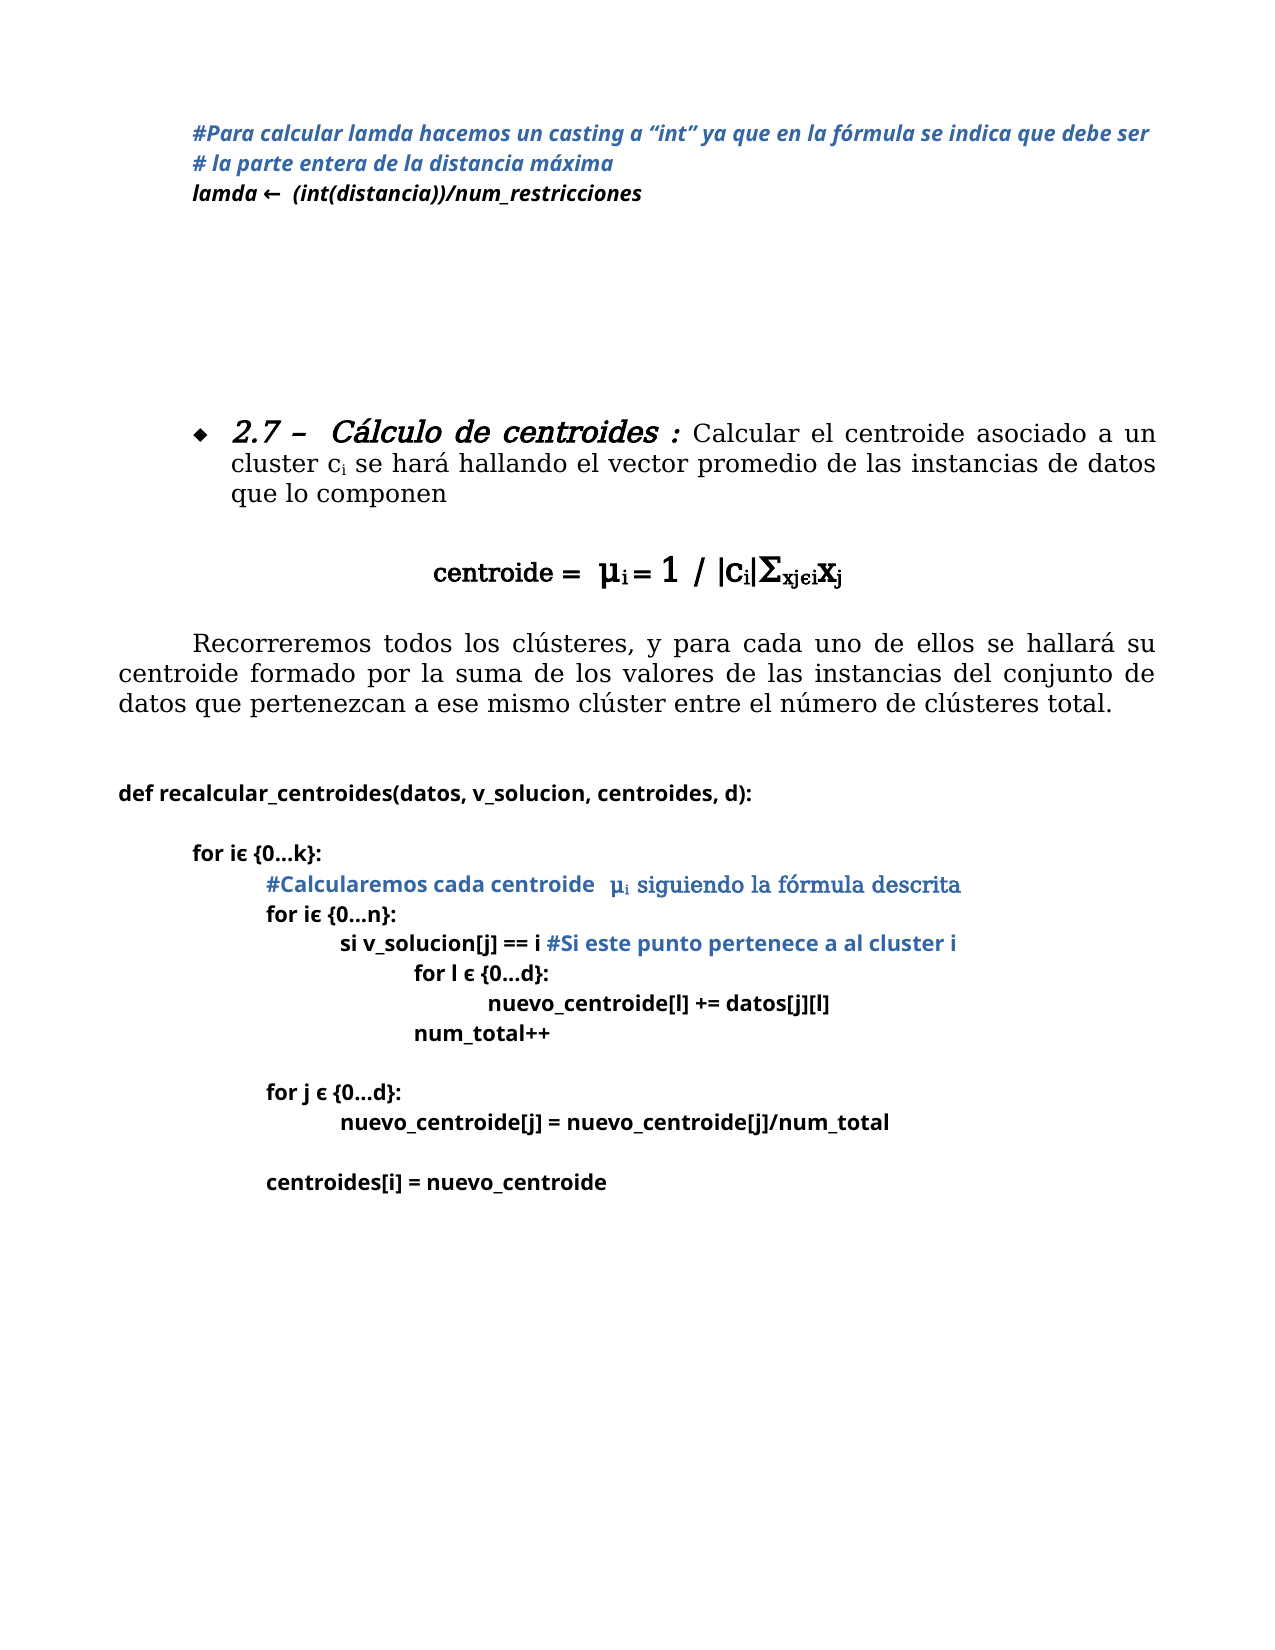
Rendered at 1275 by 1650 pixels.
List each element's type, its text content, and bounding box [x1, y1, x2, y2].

text centroides[i] = nuevo_centroide [118, 1167, 1157, 1197]
text si v_solucion[j] == i #Si este punto pertenece a al cluster i [118, 928, 1157, 958]
text for l ϵ {0...d}: [118, 958, 1157, 988]
text def recalcular_centroides(datos, v_solucion, centroides, d): [118, 778, 1157, 808]
text Recorreremos todos los clústeres, y para cada uno de ellos se hallará su centroide formado por la suma de los valores de las instancias del conjunto de datos que pertenezcan a ese mismo clúster entre el número de clústeres total. [118, 628, 1157, 718]
text for iϵ {0...n}: [118, 899, 1157, 928]
list 2.7 – Cálculo de centroides : Calcular el centroide asociado a un cluster ci se hará hallando el vector promedio de las instancias de datos que lo componen [193, 413, 1157, 508]
text for j ϵ {0...d}: [118, 1077, 1157, 1107]
text nuevo_centroide[l] += datos[j][l] [118, 988, 1157, 1018]
text #Calcularemos cada centroide μi siguiendo la fórmula descrita [118, 867, 1157, 899]
text lamda ← (int(distancia))/num_restricciones [118, 178, 1157, 207]
text # la parte entera de la distancia máxima [118, 148, 1157, 178]
text #Para calcular lamda hacemos un casting a “int” ya que en la fórmula se indica que debe ser [118, 118, 1157, 148]
text num_total++ [118, 1018, 1157, 1048]
text nuevo_centroide[j] = nuevo_centroide[j]/num_total [118, 1107, 1157, 1137]
text centroide = μi = 1 / |ci|Σxjϵixj [118, 548, 1157, 588]
text for iϵ {0...k}: [118, 838, 1157, 867]
